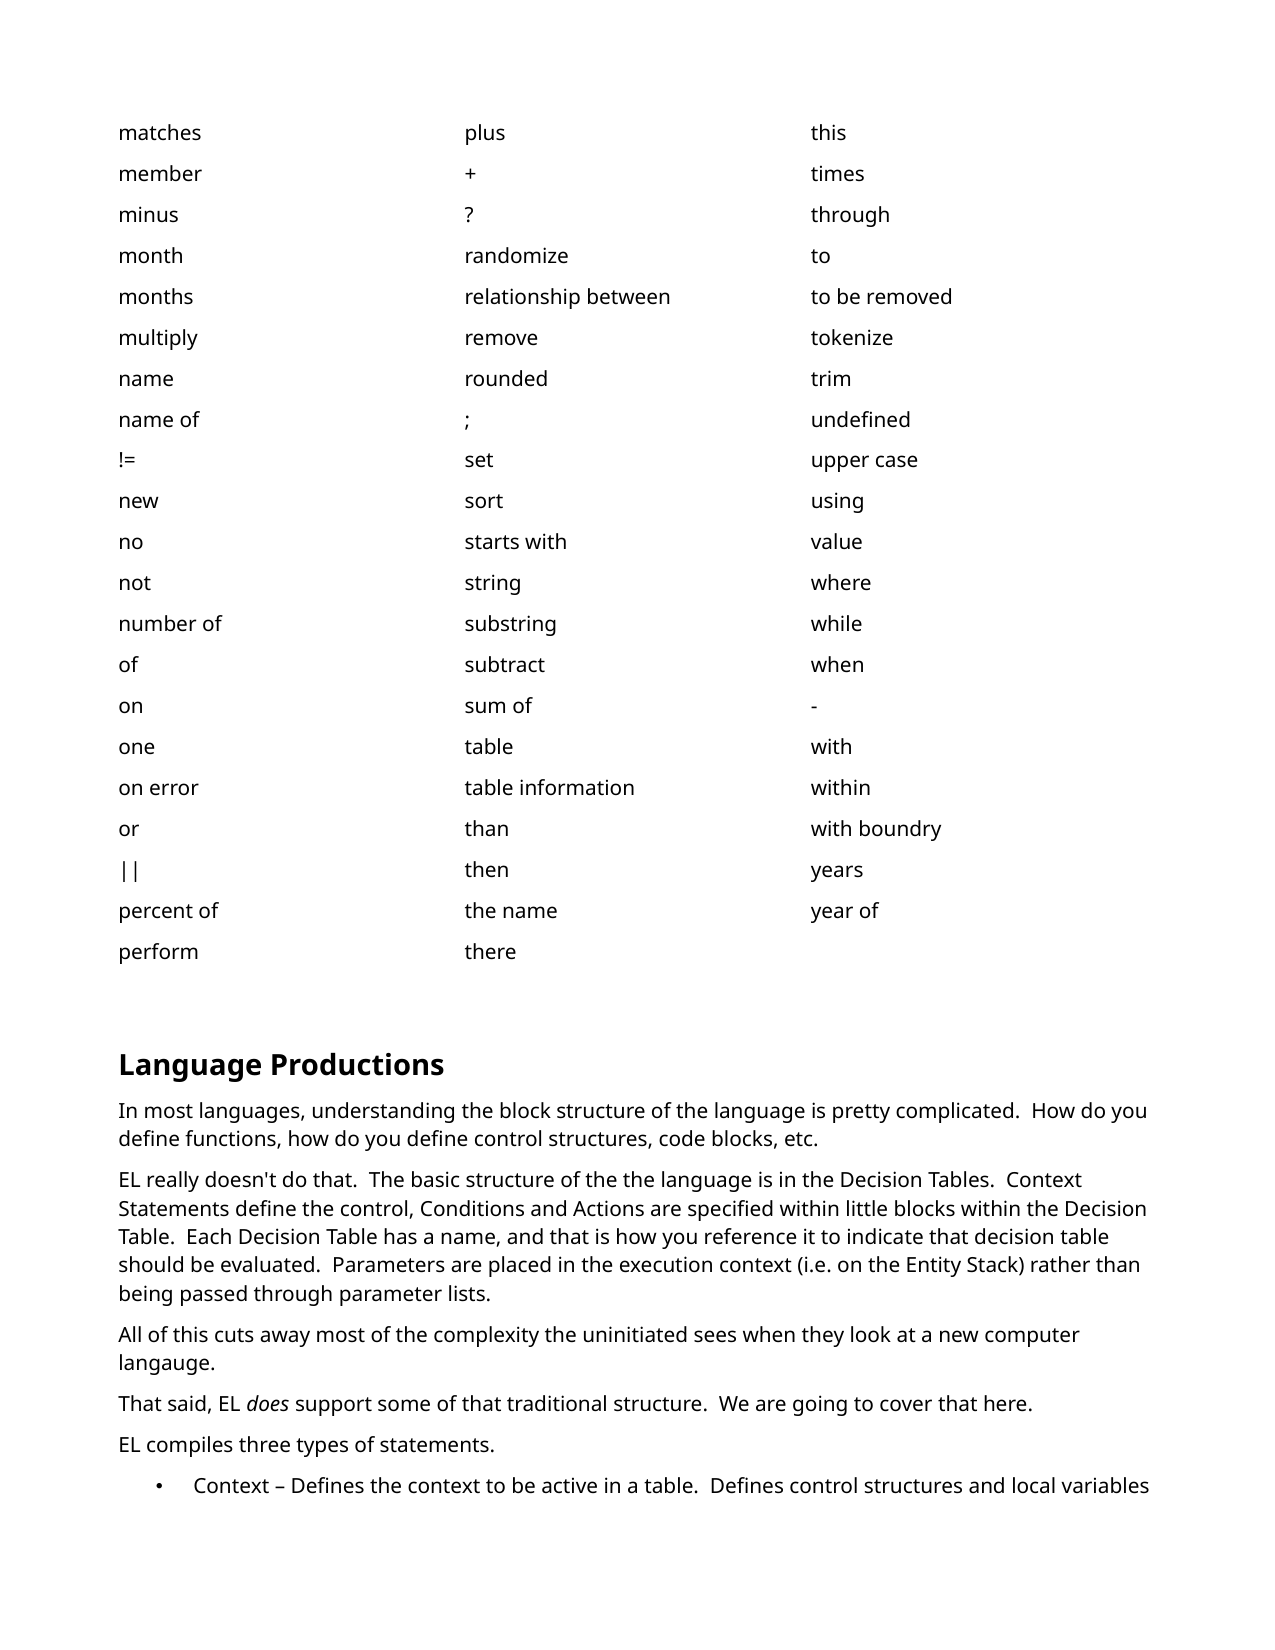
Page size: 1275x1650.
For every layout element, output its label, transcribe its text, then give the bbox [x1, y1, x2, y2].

text new [118, 487, 464, 515]
text minus [118, 200, 464, 228]
text ; [464, 405, 811, 433]
text string [464, 568, 811, 597]
text member [118, 159, 464, 187]
text while [811, 609, 1157, 638]
text not [118, 568, 464, 597]
text relationship between [464, 282, 811, 310]
text || [118, 855, 464, 883]
text on [118, 691, 464, 720]
text to [811, 241, 1157, 269]
text table [464, 732, 811, 761]
text there [464, 937, 811, 965]
text of [118, 650, 464, 679]
text this [811, 118, 1157, 147]
text within [811, 773, 1157, 802]
text then [464, 855, 811, 883]
text EL really doesn't do that. The basic structure of the the language is in the Decision Tables. Context Statements define the control, Conditions and Actions are specified within little blocks within the Decision Table. Each Decision Table has a name, and that is how you reference it to indicate that decision table should be evaluated. Parameters are placed in the execution context (i.e. on the Entity Stack) rather than being passed through parameter lists. [118, 1165, 1157, 1307]
text != [118, 446, 464, 474]
text remove [464, 323, 811, 351]
text or [118, 814, 464, 842]
text matches [118, 118, 464, 147]
text when [811, 650, 1157, 679]
subtitle Language Productions [118, 1044, 1157, 1083]
text perform [118, 937, 464, 965]
text + [464, 159, 811, 187]
text name [118, 364, 464, 392]
text with [811, 732, 1157, 761]
text value [811, 527, 1157, 556]
text substring [464, 609, 811, 638]
text - [811, 691, 1157, 720]
text In most languages, understanding the block structure of the language is pretty complicated. How do you define functions, how do you define control structures, code blocks, etc. [118, 1096, 1157, 1153]
text with boundry [811, 814, 1157, 842]
text times [811, 159, 1157, 187]
text starts with [464, 527, 811, 556]
text to be removed [811, 282, 1157, 310]
text using [811, 487, 1157, 515]
text years [811, 855, 1157, 883]
text plus [464, 118, 811, 147]
text That said, EL does support some of that traditional structure. We are going to cover that here. [118, 1389, 1157, 1418]
text subtract [464, 650, 811, 679]
text tokenize [811, 323, 1157, 351]
text multiply [118, 323, 464, 351]
text name of [118, 405, 464, 433]
text upper case [811, 446, 1157, 474]
text undefined [811, 405, 1157, 433]
list Context – Defines the context to be active in a table. Defines control structures and local variables [156, 1471, 1157, 1500]
text table information [464, 773, 811, 802]
text randomize [464, 241, 811, 269]
text no [118, 527, 464, 556]
text year of [811, 896, 1157, 924]
text than [464, 814, 811, 842]
text sort [464, 487, 811, 515]
text on error [118, 773, 464, 802]
text through [811, 200, 1157, 228]
text the name [464, 896, 811, 924]
text EL compiles three types of statements. [118, 1430, 1157, 1459]
text month [118, 241, 464, 269]
text where [811, 568, 1157, 597]
text set [464, 446, 811, 474]
text number of [118, 609, 464, 638]
text All of this cuts away most of the complexity the uninitiated sees when they look at a new computer langauge. [118, 1320, 1157, 1377]
text rounded [464, 364, 811, 392]
text one [118, 732, 464, 761]
text ? [464, 200, 811, 228]
text sum of [464, 691, 811, 720]
text trim [811, 364, 1157, 392]
text months [118, 282, 464, 310]
text percent of [118, 896, 464, 924]
